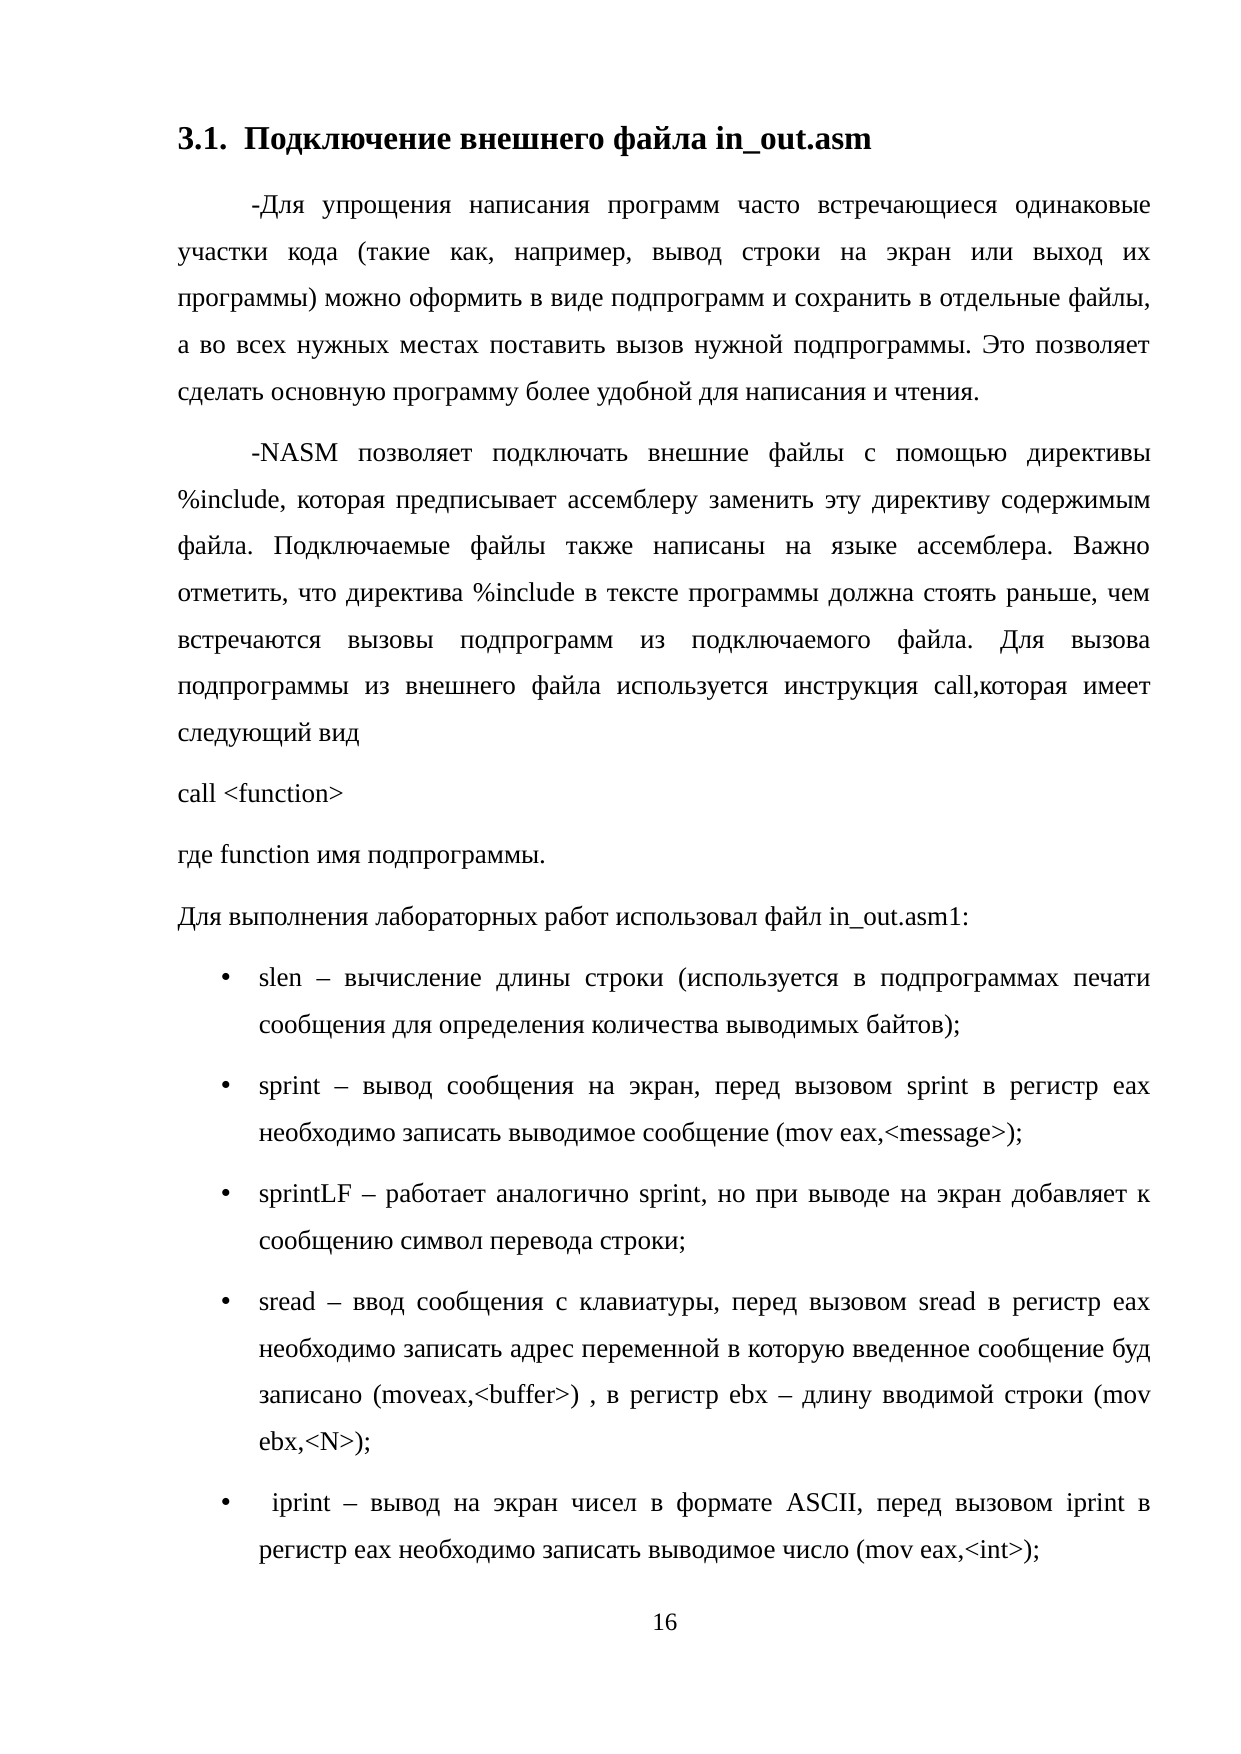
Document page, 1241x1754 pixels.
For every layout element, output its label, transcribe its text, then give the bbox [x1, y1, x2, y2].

list sread – ввод сообщения с клавиатуры, перед вызовом sread в регистр eax необходимо записать адрес переменной в которую введенное сообщение буд записано (moveax,<buffer>) , в регистр ebx – длину вводимой строки (mov ebx,<N>); [221, 1285, 1152, 1456]
list iprint – вывод на экран чисел в формате ASCII, перед вызовом iprint в регистр eax необходимо записать выводимое число (mov eax,<int>); [221, 1486, 1152, 1564]
text -Для упрощения написания программ часто встречающиеся одинаковые участки кода (такие как, например, вывод строки на экран или выход их программы) можно оформить в виде подпрограмм и сохранить в отдельные файлы, а во всех нужных местах поставить вызов нужной подпрограммы. Это позволяет сделать основную программу более удобной для написания и чтения. [177, 188, 1152, 406]
text Для выполнения лабораторных работ использовал файл in_out.asm1: [177, 900, 1152, 931]
list slen – вычисление длины строки (используется в подпрограммах печати сообщения для определения количества выводимых байтов); [221, 961, 1152, 1039]
text где function имя подпрограммы. [177, 838, 1152, 870]
text call <function> [177, 777, 1152, 808]
list sprintLF – работает аналогично sprint, но при выводе на экран добавляет к сообщению символ перевода строки; [221, 1177, 1152, 1255]
text -NASM позволяет подключать внешние файлы с помощью директивы %include, которая предписывает ассемблеру заменить эту директиву содержимым файла. Подключаемые файлы также написаны на языке ассемблера. Важно отметить, что директива %include в тексте программы должна стоять раньше, чем встречаются вызовы подпрограмм из подключаемого файла. Для вызова подпрограммы из внешнего файла используется инструкция call,которая имеет следующий вид [177, 436, 1152, 747]
subtitle 3.1. Подключение внешнего файла in_out.asm [177, 118, 1152, 156]
list sprint – вывод сообщения на экран, перед вызовом sprint в регистр eax необходимо записать выводимое сообщение (mov eax,<message>); [221, 1069, 1152, 1147]
